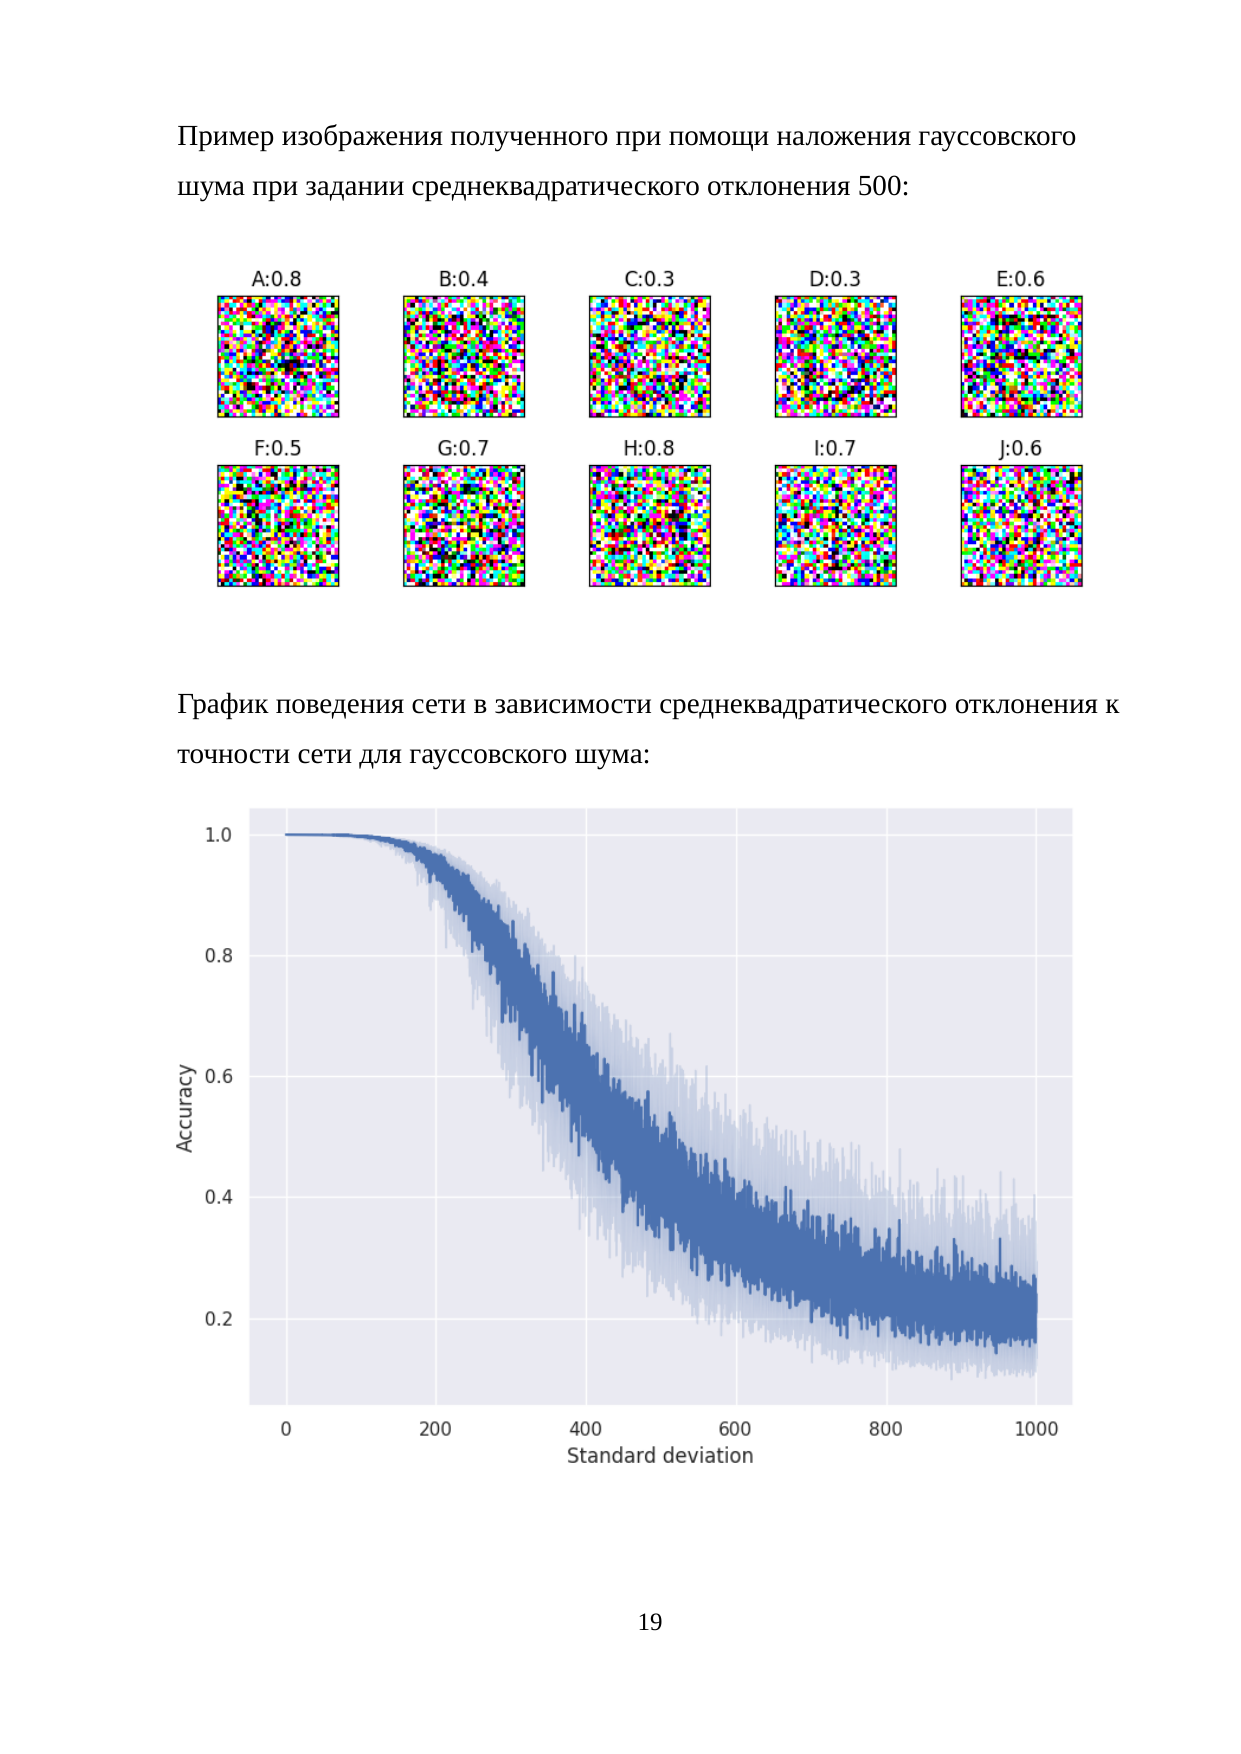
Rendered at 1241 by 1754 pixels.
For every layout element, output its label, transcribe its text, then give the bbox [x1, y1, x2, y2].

picture [177, 252, 1123, 607]
text График поведения сети в зависимости среднеквадратического отклонения к точности сети для гауссовского шума: [177, 686, 1122, 769]
picture [156, 779, 1102, 1489]
text Пример изображения полученного при помощи наложения гауссовского шума при задании среднеквадратического отклонения 500: [177, 118, 1122, 202]
